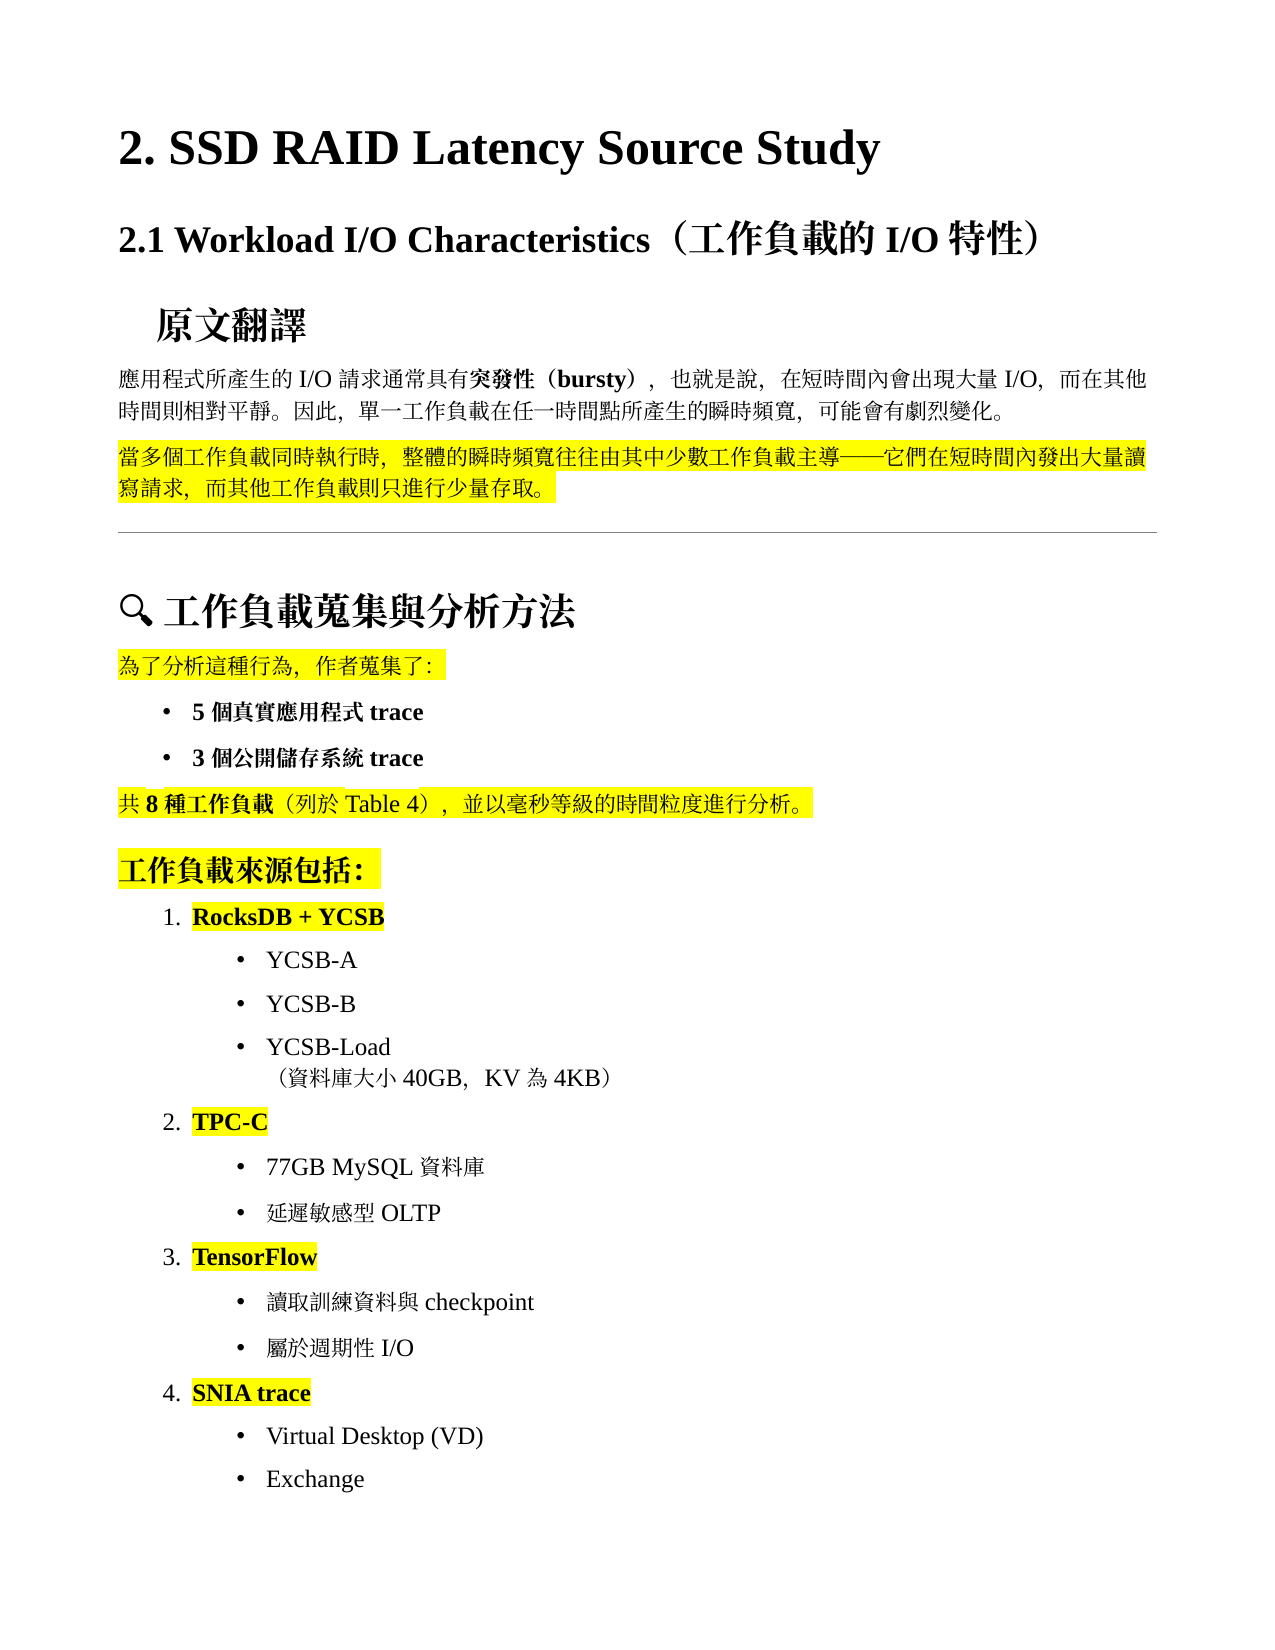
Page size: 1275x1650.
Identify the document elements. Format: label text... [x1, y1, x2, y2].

list 77GB MySQL 資料庫 [236, 1150, 1157, 1182]
text 共 8 種工作負載（列於 Table 4），並以毫秒等級的時間粒度進行分析。 [118, 787, 1157, 818]
subtitle 📘 原文翻譯 [118, 296, 1157, 350]
list 屬於週期性 I/O [236, 1332, 1157, 1363]
subtitle 2.1 Workload I/O Characteristics（工作負載的 I/O 特性） [118, 209, 1157, 263]
text 為了分析這種行為，作者蒐集了： [118, 649, 1157, 680]
list 3 個公開儲存系統 trace [162, 741, 1157, 772]
text 當多個工作負載同時執行時，整體的瞬時頻寬往往由其中少數工作負載主導──它們在短時間內發出大量讀寫請求，而其他工作負載則只進行少量存取。 [118, 440, 1157, 503]
list 5 個真實應用程式 trace [162, 695, 1157, 726]
list TPC-C [162, 1107, 1157, 1136]
list 延遲敏感型 OLTP [236, 1196, 1157, 1228]
list SNIA trace [162, 1378, 1157, 1406]
list 讀取訓練資料與 checkpoint [236, 1286, 1157, 1317]
list YCSB-B [236, 989, 1157, 1017]
list YCSB-A [236, 945, 1157, 974]
subtitle 工作負載來源包括： [118, 848, 1157, 889]
list Exchange [236, 1464, 1157, 1493]
list YCSB-Load （資料庫大小 40GB，KV 為 4KB） [236, 1032, 1157, 1092]
subtitle 🔍 工作負載蒐集與分析方法 [118, 583, 1157, 636]
subtitle 2. SSD RAID Latency Source Study [118, 118, 1157, 176]
text 應用程式所產生的 I/O 請求通常具有突發性（bursty），也就是說，在短時間內會出現大量 I/O，而在其他時間則相對平靜。因此，單一工作負載在任一時間點所產生的瞬時頻寬，可能會有劇烈變化。 [118, 362, 1157, 425]
list TensorFlow [162, 1242, 1157, 1271]
list Virtual Desktop (VD) [236, 1421, 1157, 1450]
list RocksDB + YCSB [162, 902, 1157, 931]
